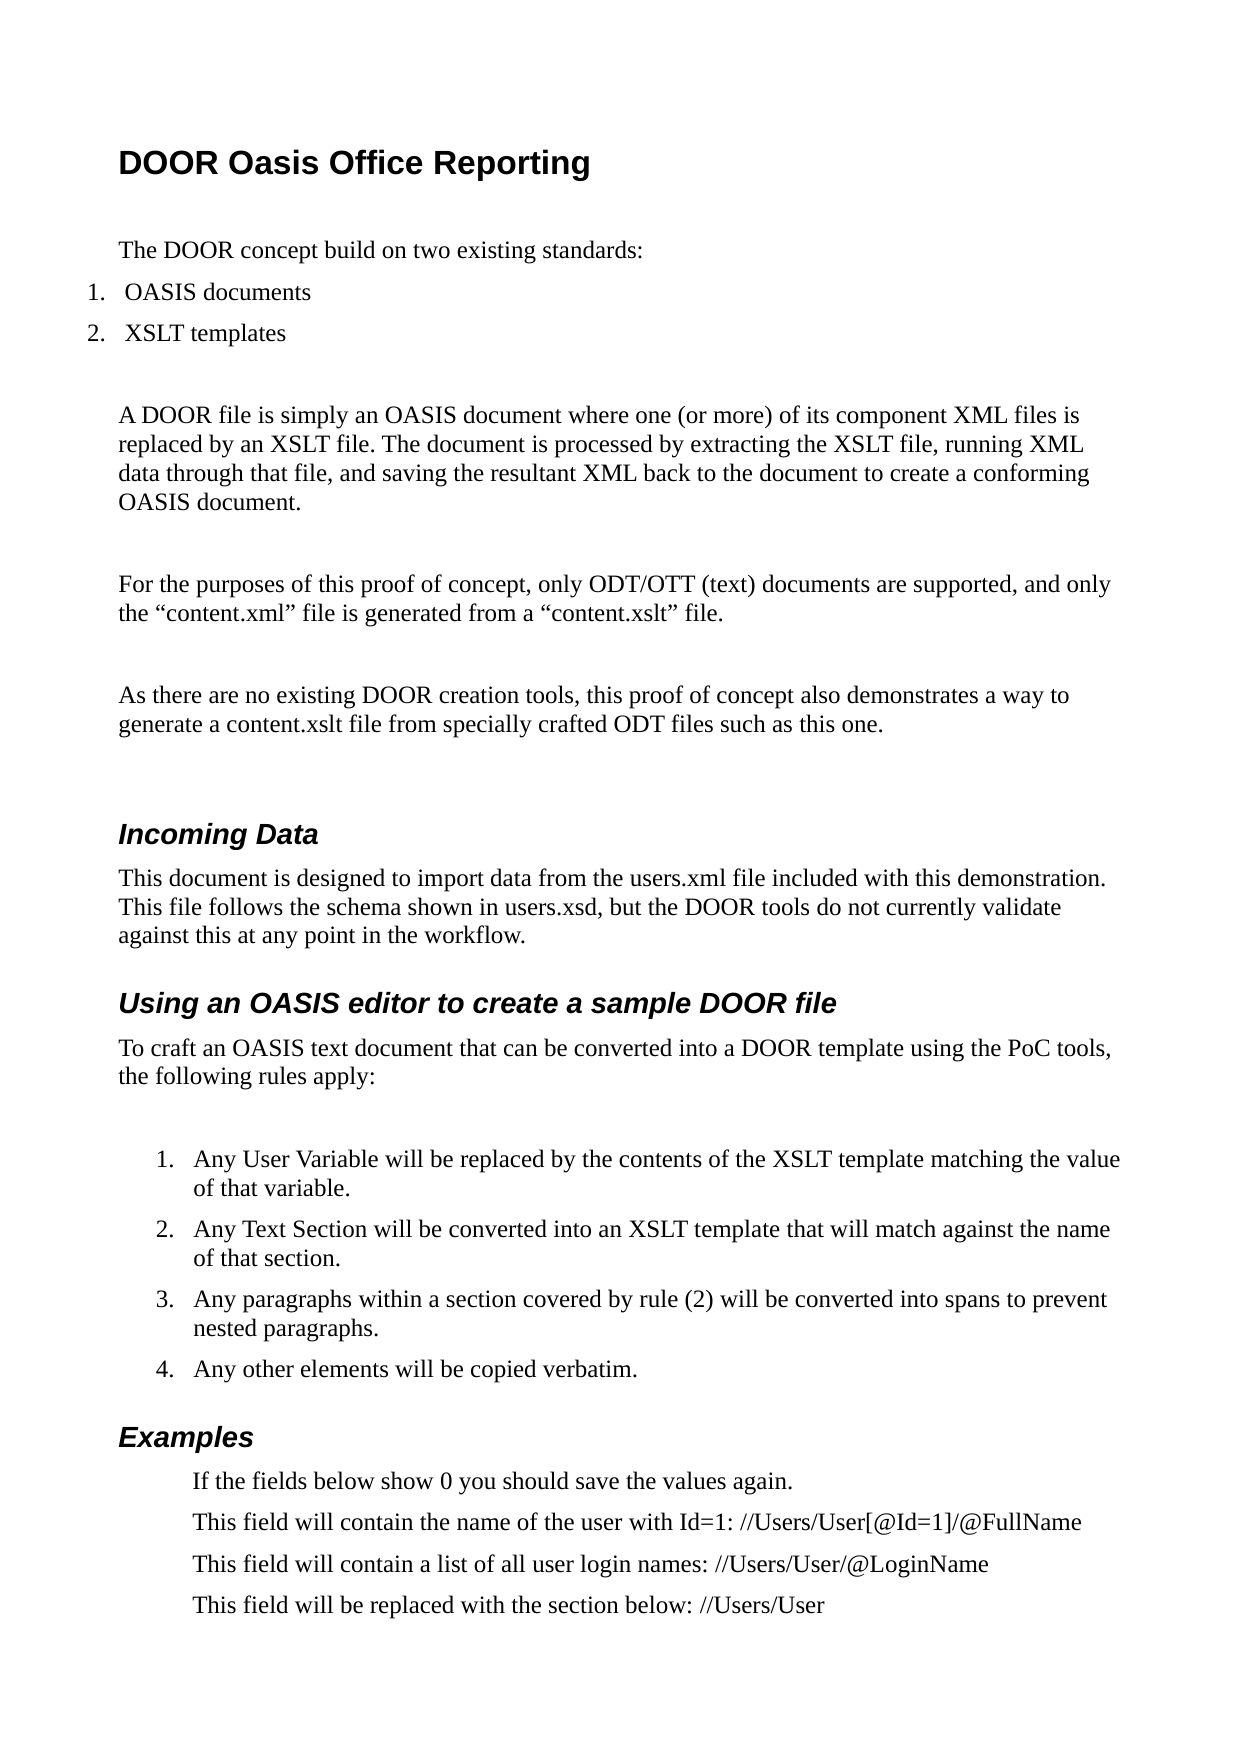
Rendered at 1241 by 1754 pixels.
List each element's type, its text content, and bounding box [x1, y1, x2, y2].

list Any paragraphs within a section covered by rule (2) will be converted into spans to prevent nested paragraphs. [156, 1284, 1122, 1341]
text The DOOR concept build on two existing standards: [118, 236, 1122, 264]
subtitle DOOR Oasis Office Reporting [118, 143, 1122, 182]
text For the purposes of this proof of concept, only ODT/OTT (text) documents are supported, and only the “content.xml” file is generated from a “content.xslt” file. [118, 569, 1122, 627]
list Any User Variable will be replaced by the contents of the XSLT template matching the value of that variable. [156, 1144, 1122, 1201]
text To craft an OASIS text document that can be converted into a DOOR template using the PoC tools, the following rules apply: [118, 1033, 1122, 1090]
text A DOOR file is simply an OASIS document where one (or more) of its component XML files is replaced by an XSLT file. The document is processed by extracting the XSLT file, running XML data through that file, and saving the resultant XML back to the document to create a conforming OASIS document. [118, 401, 1122, 516]
text This document is designed to import data from the users.xml file included with this demonstration. This file follows the schema shown in users.xsd, but the DOOR tools do not currently validate against this at any point in the workflow. [118, 863, 1122, 949]
list Any Text Section will be converted into an XSLT template that will match against the name of that section. [156, 1214, 1122, 1271]
text This field will be replaced with the section below: //Users/User [118, 1590, 1122, 1619]
text This field will contain the name of the user with Id=1: //Users/User[@Id=1]/@FullName [118, 1507, 1122, 1536]
list Any other elements will be copied verbatim. [156, 1354, 1122, 1383]
text This field will contain a list of all user login names: //Users/User/@LoginName [118, 1549, 1122, 1577]
subtitle Using an OASIS editor to create a sample DOOR file [118, 987, 1122, 1020]
list XSLT templates [118, 318, 1122, 347]
text As there are no existing DOOR creation tools, this proof of concept also demonstrates a way to generate a content.xslt file from specially crafted ODT files such as this one. [118, 681, 1122, 738]
subtitle Examples [118, 1420, 1122, 1454]
text If the fields below show 0 you should save the values again. [118, 1466, 1122, 1495]
list OASIS documents [118, 277, 1122, 306]
subtitle Incoming Data [118, 817, 1122, 850]
